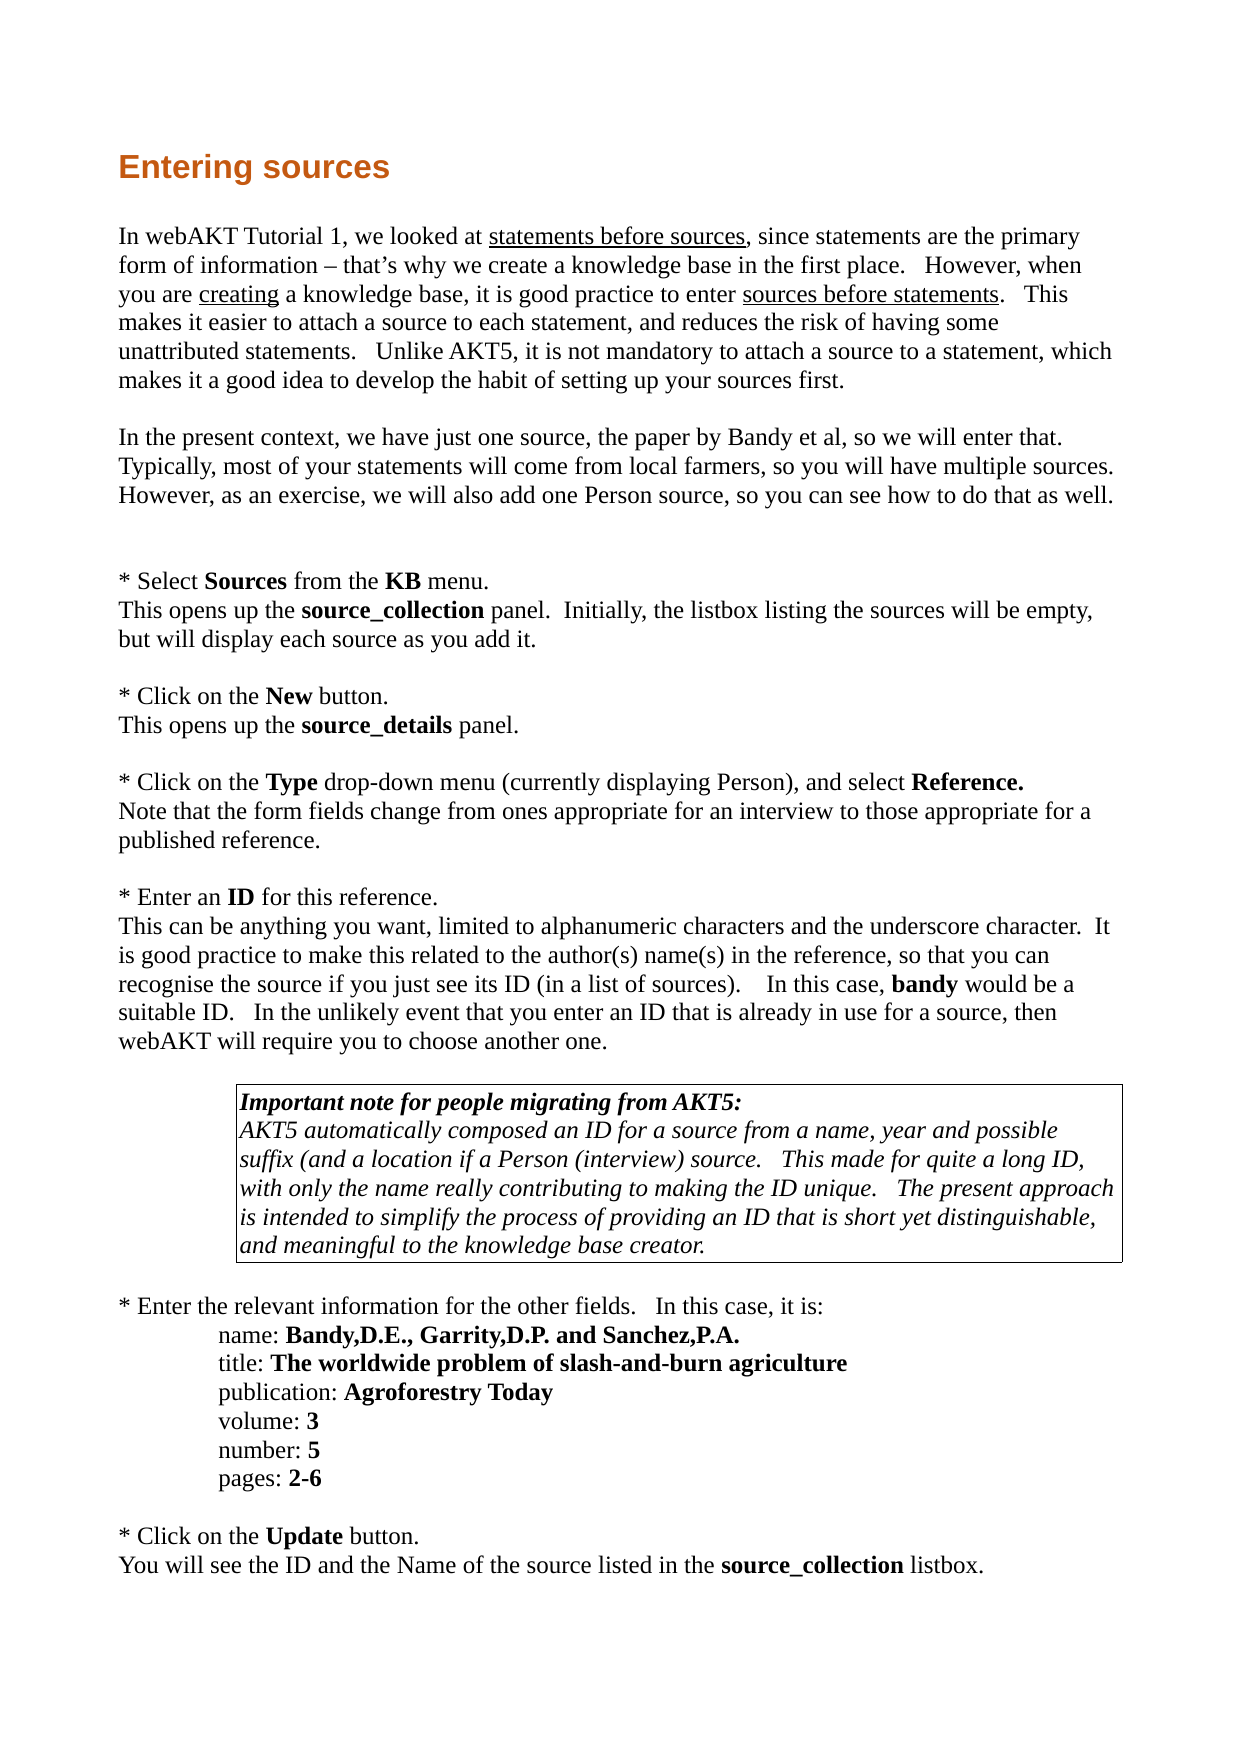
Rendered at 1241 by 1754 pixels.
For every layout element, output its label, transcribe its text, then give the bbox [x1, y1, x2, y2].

text * Click on the Type drop-down menu (currently displaying Person), and select Reference. [118, 767, 1122, 796]
text volume: 3 [118, 1406, 1122, 1435]
subtitle Entering sources [118, 147, 1122, 185]
text * Enter the relevant information for the other fields. In this case, it is: name: Bandy,D.E., Garrity,D.P. and Sanchez,P.A. [118, 1291, 1122, 1348]
text * Select Sources from the KB menu. [118, 566, 1122, 595]
text title: The worldwide problem of slash-and-burn agriculture [118, 1348, 1122, 1377]
text Note that the form fields change from ones appropriate for an interview to those appropriate for a published reference. [118, 796, 1122, 882]
text In webAKT Tutorial 1, we looked at statements before sources, since statements are the primary form of information – that’s why we create a knowledge base in the first place. However, when you are creating a knowledge base, it is good practice to enter sources before statements. This makes it easier to attach a source to each statement, and reduces the risk of having some unattributed statements. Unlike AKT5, it is not mandatory to attach a source to a statement, which makes it a good idea to develop the habit of setting up your sources first. [118, 221, 1122, 394]
text number: 5 [118, 1435, 1122, 1463]
text * Click on the Update button. [118, 1521, 1122, 1550]
text * Enter an ID for this reference. [118, 882, 1122, 911]
text You will see the ID and the Name of the source listed in the source_collection listbox. [118, 1550, 1122, 1578]
text pages: 2-6 [118, 1463, 1122, 1492]
text * Click on the New button. [118, 681, 1122, 710]
text This opens up the source_collection panel. Initially, the listbox listing the sources will be empty, but will display each source as you add it. [118, 595, 1122, 652]
text AKT5 automatically composed an ID for a source from a name, year and possible suffix (and a location if a Person (interview) source. This made for quite a long ID, with only the name really contributing to making the ID unique. The present approach is intended to simplify the process of providing an ID that is short yet distinguishable, and meaningful to the knowledge base creator. [237, 1112, 1122, 1262]
text This can be anything you want, limited to alphanumeric characters and the underscore character. It is good practice to make this related to the author(s) name(s) in the reference, so that you can recognise the source if you just see its ID (in a list of sources). In this case, bandy would be a suitable ID. In the unlikely event that you enter an ID that is already in use for a source, then webAKT will require you to choose another one. [118, 911, 1122, 1055]
text Important note for people migrating from AKT5: [237, 1085, 1122, 1112]
text In the present context, we have just one source, the paper by Bandy et al, so we will enter that. Typically, most of your statements will come from local farmers, so you will have multiple sources. However, as an exercise, we will also add one Person source, so you can see how to do that as well. [118, 422, 1122, 509]
text publication: Agroforestry Today [118, 1377, 1122, 1406]
text This opens up the source_details panel. [118, 710, 1122, 739]
